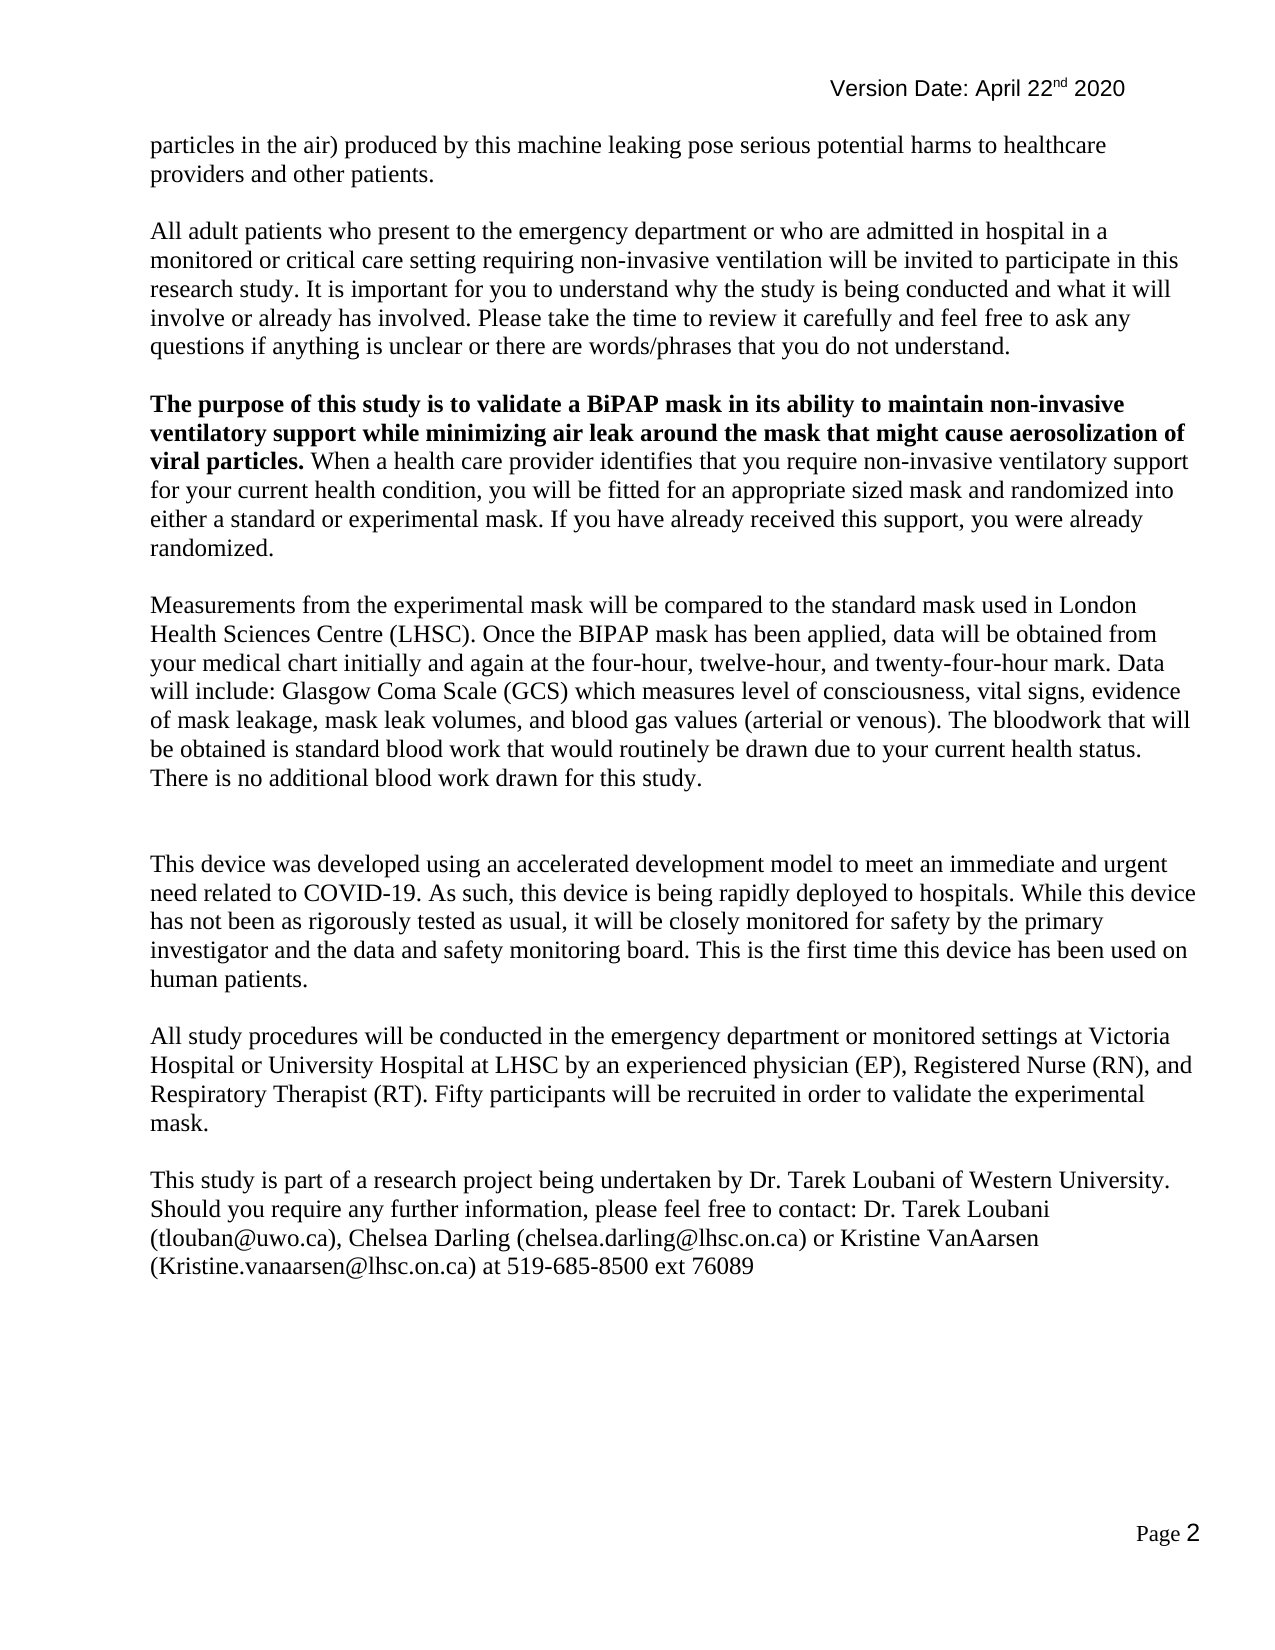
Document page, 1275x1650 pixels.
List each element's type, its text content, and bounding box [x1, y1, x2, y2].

text This device was developed using an accelerated development model to meet an immediate and urgent need related to COVID-19. As such, this device is being rapidly deployed to hospitals. While this device has not been as rigorously tested as usual, it will be closely monitored for safety by the primary investigator and the data and safety monitoring board. This is the first time this device has been used on human patients. [150, 849, 1200, 993]
text particles in the air) produced by this machine leaking pose serious potential harms to healthcare providers and other patients. [150, 130, 1200, 188]
text This study is part of a research project being undertaken by Dr. Tarek Loubani of Western University. Should you require any further information, please feel free to contact: Dr. Tarek Loubani (tlouban@uwo.ca), Chelsea Darling (chelsea.darling@lhsc.on.ca) or Kristine VanAarsen (Kristine.vanaarsen@lhsc.on.ca) at 519-685-8500 ext 76089 [150, 1165, 1200, 1280]
text All adult patients who present to the emergency department or who are admitted in hospital in a monitored or critical care setting requiring non-invasive ventilation will be invited to participate in this research study. It is important for you to understand why the study is being conducted and what it will involve or already has involved. Please take the time to review it carefully and feel free to ask any questions if anything is unclear or there are words/phrases that you do not understand. [150, 216, 1200, 360]
text The purpose of this study is to validate a BiPAP mask in its ability to maintain non-invasive ventilatory support while minimizing air leak around the mask that might cause aerosolization of viral particles. When a health care provider identifies that you require non-invasive ventilatory support for your current health condition, you will be fitted for an appropriate sized mask and randomized into either a standard or experimental mask. If you have already received this support, you were already randomized. [150, 389, 1200, 561]
text All study procedures will be conducted in the emergency department or monitored settings at Victoria Hospital or University Hospital at LHSC by an experienced physician (EP), Registered Nurse (RN), and Respiratory Therapist (RT). Fifty participants will be recruited in order to validate the experimental mask. [150, 1021, 1200, 1136]
text Measurements from the experimental mask will be compared to the standard mask used in London Health Sciences Centre (LHSC). Once the BIPAP mask has been applied, data will be obtained from your medical chart initially and again at the four-hour, twelve-hour, and twenty-four-hour mark. Data will include: Glasgow Coma Scale (GCS) which measures level of consciousness, vital signs, evidence of mask leakage, mask leak volumes, and blood gas values (arterial or venous). The bloodwork that will be obtained is standard blood work that would routinely be drawn due to your current health status. There is no additional blood work drawn for this study. [150, 590, 1200, 791]
